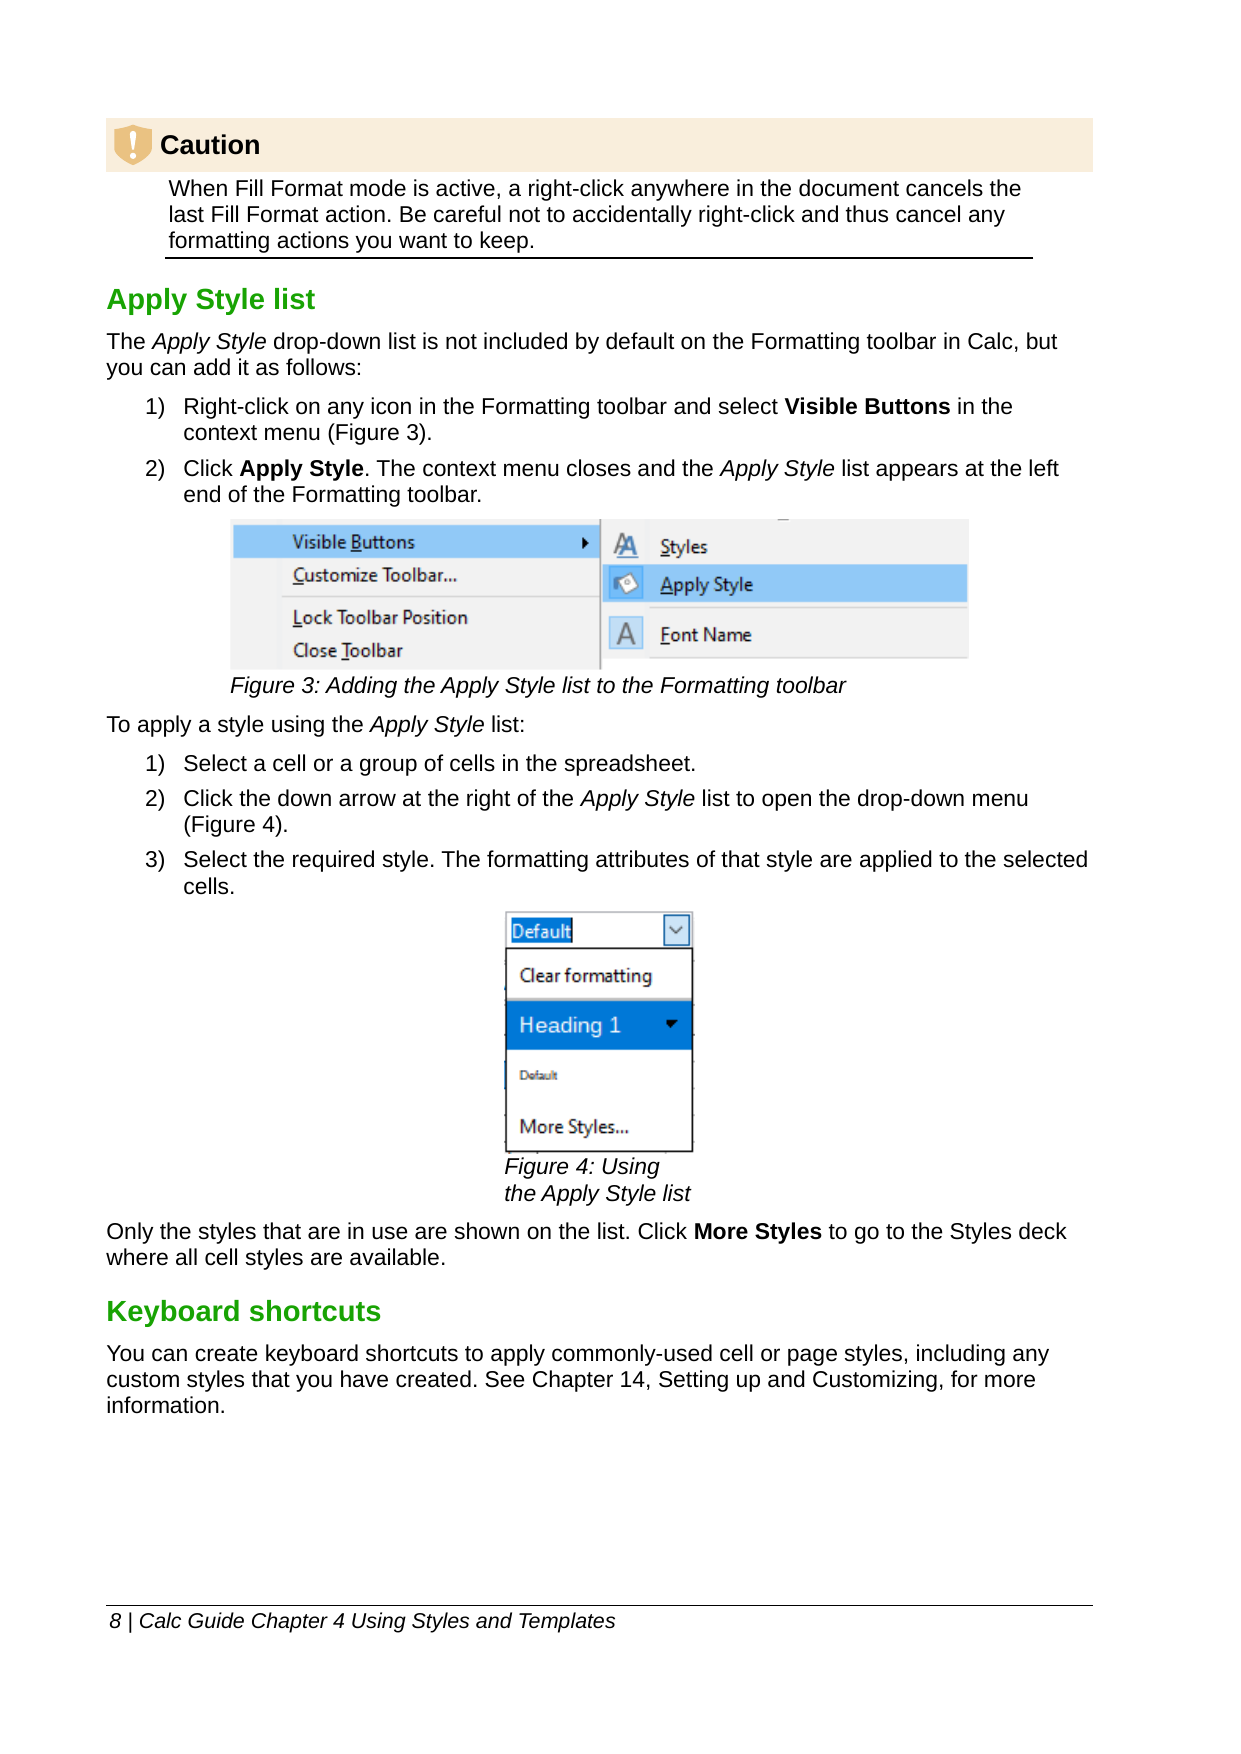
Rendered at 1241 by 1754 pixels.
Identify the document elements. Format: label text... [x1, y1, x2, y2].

list Click the down arrow at the right of the Apply Style list to open the drop-down menu (Figure 4). [165, 785, 1093, 837]
list Click Apply Style. The context menu closes and the Apply Style list appears at the left end of the Formatting toolbar. [165, 454, 1093, 507]
list To apply a style using the Apply Style list: [106, 711, 1093, 737]
text Figure 3: Adding the Apply Style list to the Formatting toolbar [230, 673, 969, 699]
list Select a cell or a group of cells in the spreadsheet. [165, 749, 1093, 776]
text You can create keyboard shortcuts to apply commonly-used cell or page styles, including any custom styles that you have created. See Chapter 14, Setting up and Customizing, for more information. [106, 1339, 1093, 1418]
list The Apply Style drop-down list is not included by default on the Formatting toolbar in Calc, but you can add it as follows: [106, 328, 1093, 380]
list Select the required style. The formatting attributes of that style are applied to the selected cells. [165, 846, 1093, 899]
list Right-click on any icon in the Formatting toolbar and select Visible Buttons in the context menu (Figure 3). [165, 393, 1093, 446]
text When Fill Format mode is active, a right-click anywhere in the document cancels the last Fill Format action. Be careful not to accidentally right-click and thus cancel any formatting actions you want to keep. [165, 172, 1033, 257]
subtitle Caution [106, 118, 1093, 172]
subtitle Keyboard shortcuts [106, 1294, 1093, 1328]
text Only the styles that are in use are shown on the list. Click More Styles to go to the Styles deck where all cell styles are available. [106, 1218, 1093, 1271]
picture [230, 519, 969, 673]
text Figure 4: Using the Apply Style list [504, 1154, 695, 1206]
subtitle Apply Style list [106, 282, 1093, 316]
picture [504, 911, 695, 1154]
